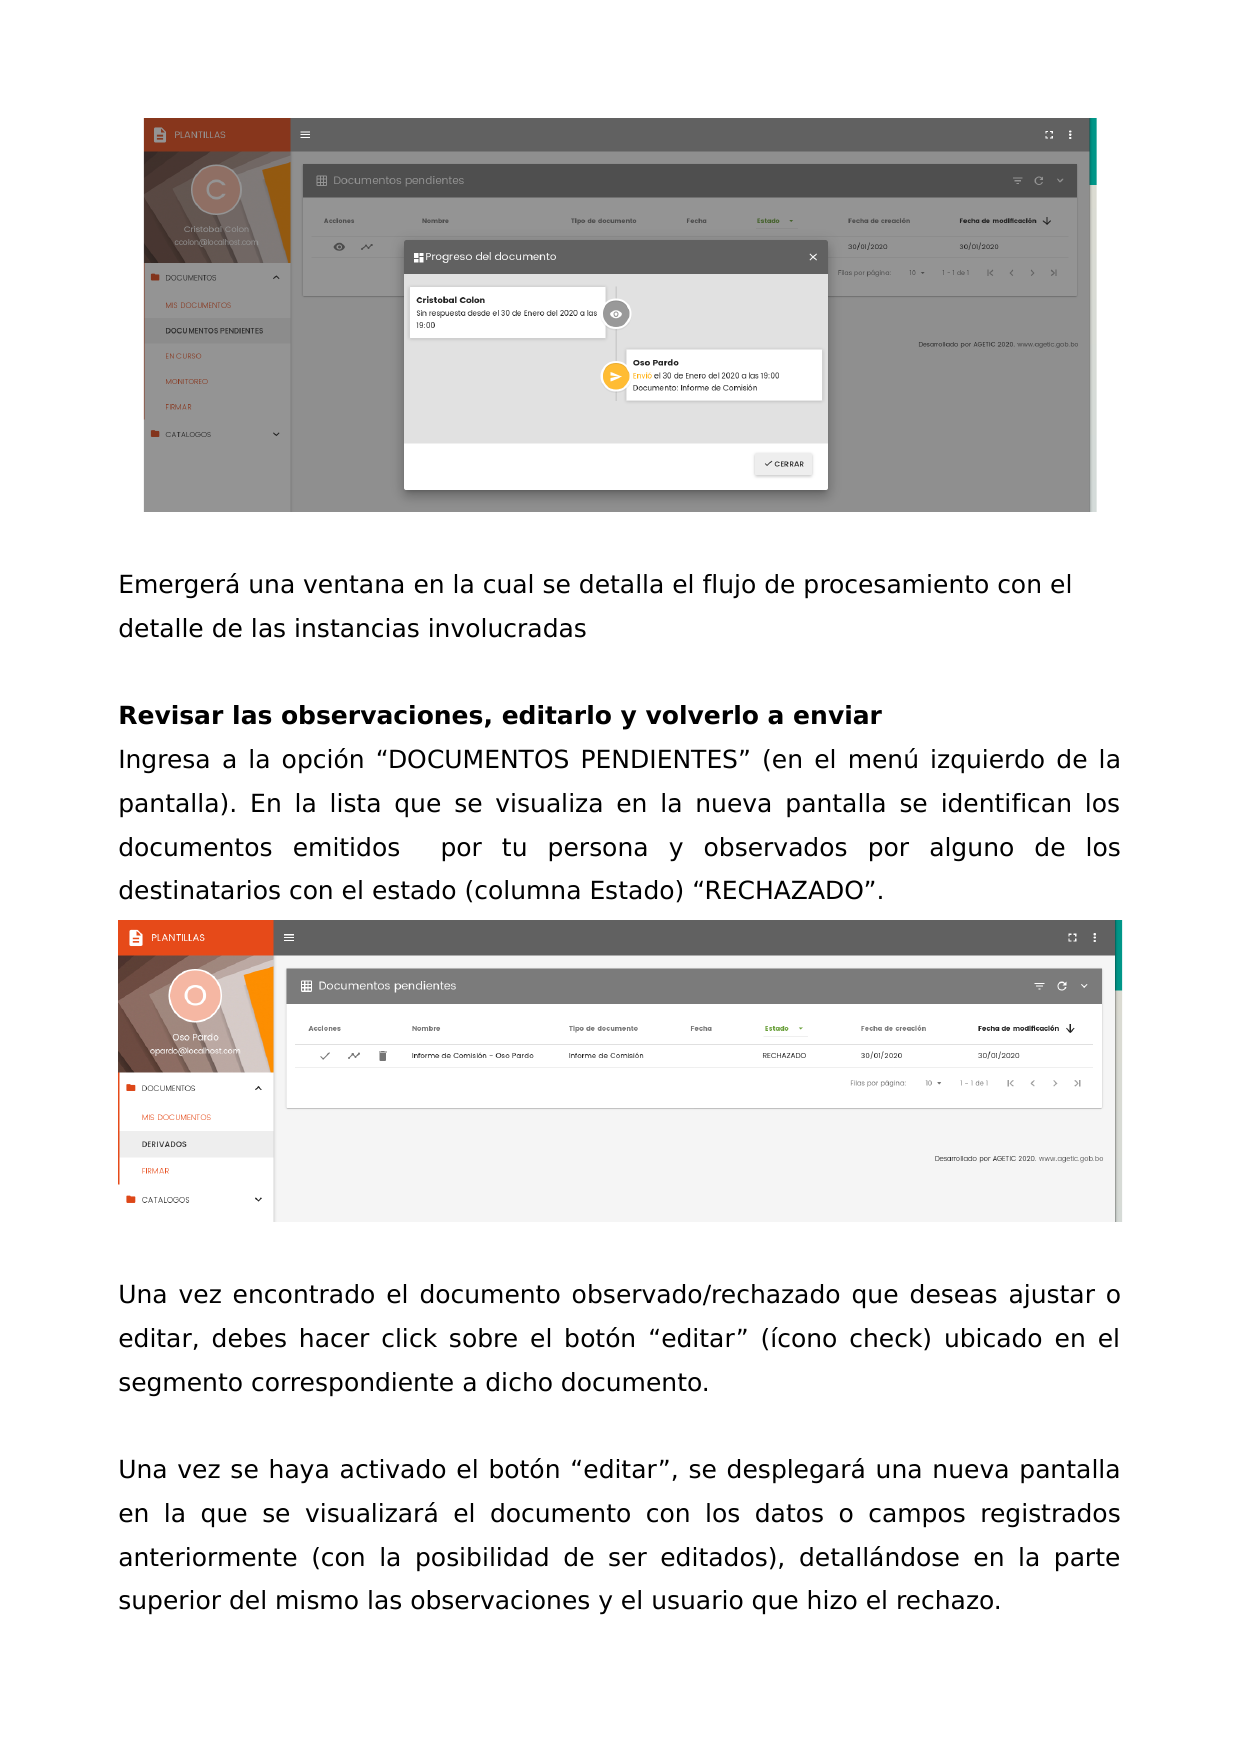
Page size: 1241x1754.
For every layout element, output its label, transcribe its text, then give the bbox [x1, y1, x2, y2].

picture [143, 118, 1097, 512]
text Ingresa a la opción “DOCUMENTOS PENDIENTES” (en el menú izquierdo de la pantalla). En la lista que se visualiza en la nueva pantalla se identifican los documentos emitidos por tu persona y observados por alguno de los destinatarios con el estado (columna Estado) “RECHAZADO”. [118, 745, 1122, 906]
text Emergerá una ventana en la cual se detalla el flujo de procesamiento con el detalle de las instancias involucradas [118, 570, 1122, 643]
text Revisar las observaciones, editarlo y volverlo a enviar [118, 702, 1122, 731]
picture [118, 920, 1123, 1222]
text Una vez se haya activado el botón “editar”, se desplegará una nueva pantalla en la que se visualizará el documento con los datos o campos registrados anteriormente (con la posibilidad de ser editados), detallándose en la parte superior del mismo las observaciones y el usuario que hizo el rechazo. [118, 1455, 1122, 1616]
text Una vez encontrado el documento observado/rechazado que deseas ajustar o editar, debes hacer click sobre el botón “editar” (ícono check) ubicado en el segmento correspondiente a dicho documento. [118, 1280, 1122, 1397]
